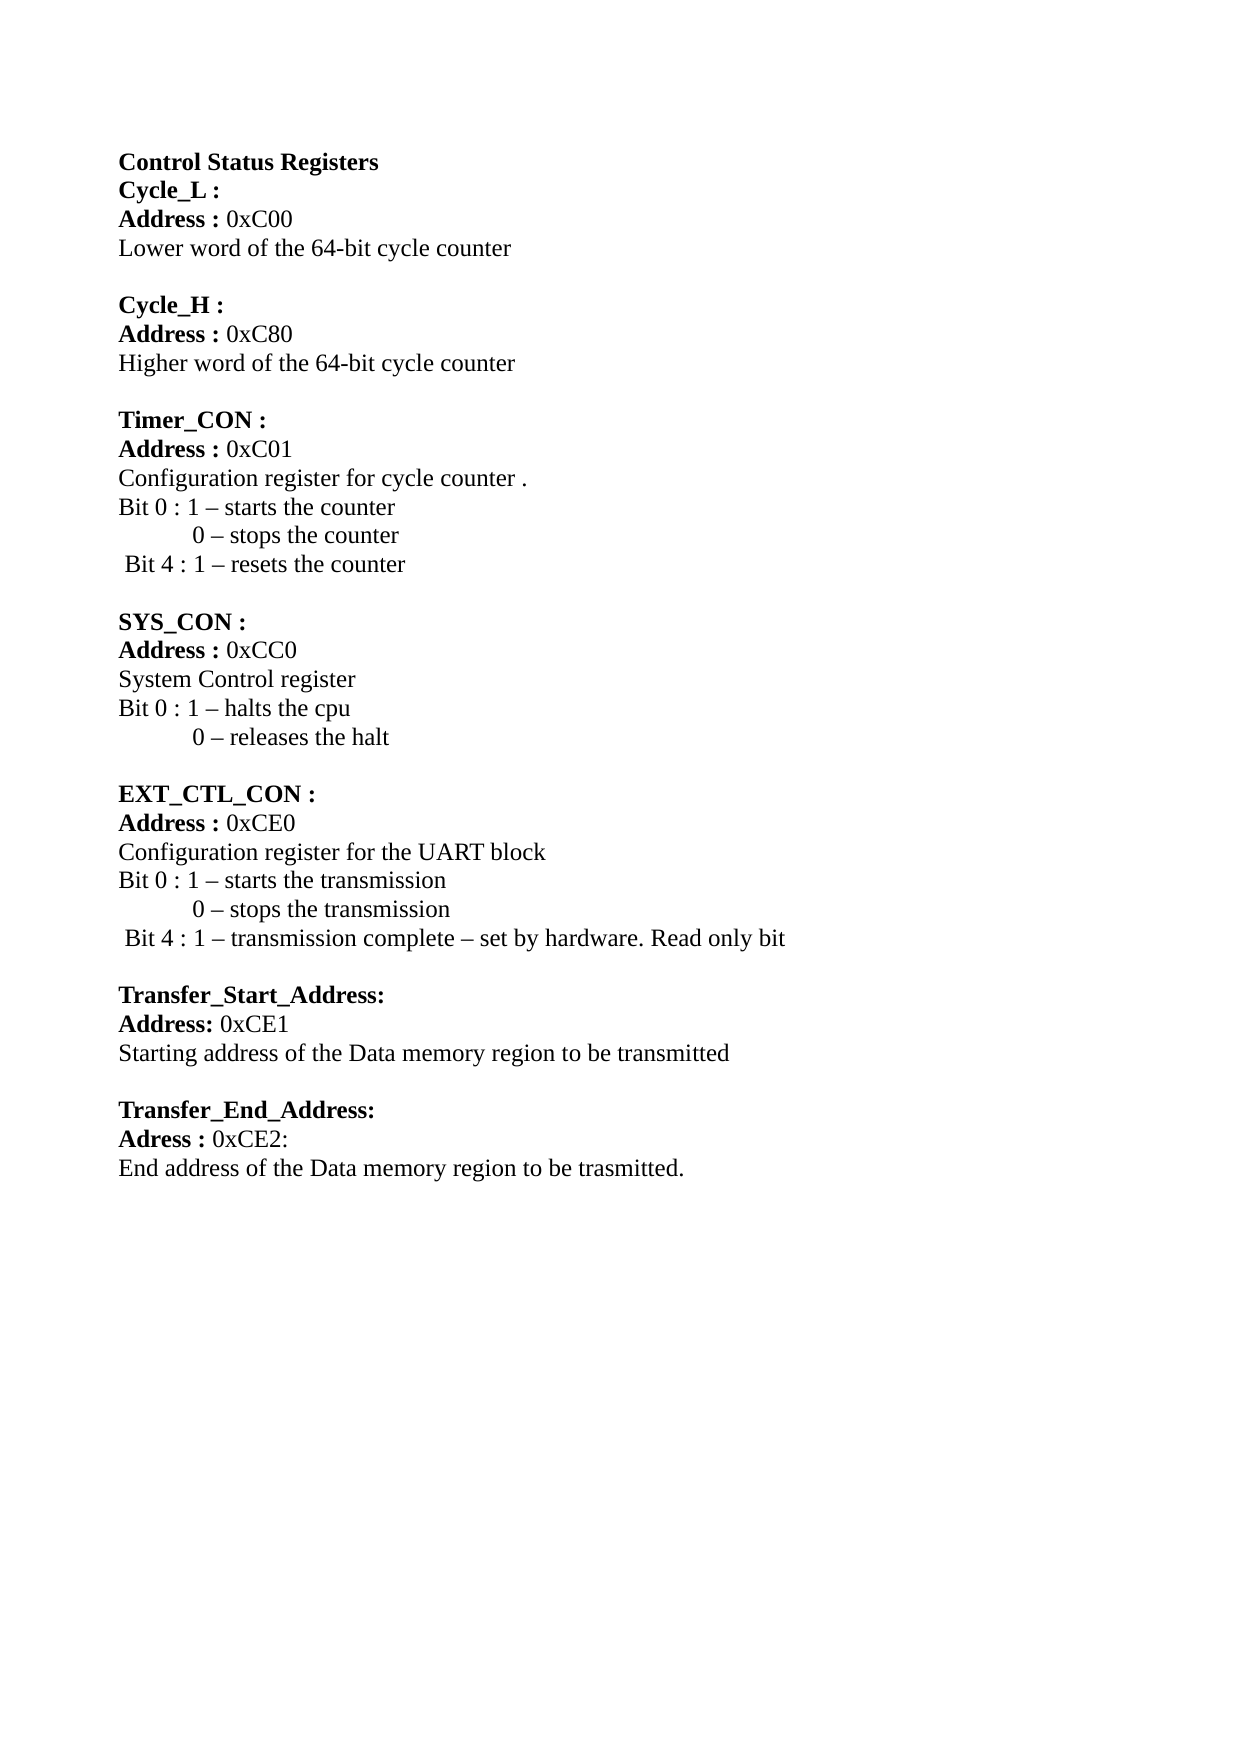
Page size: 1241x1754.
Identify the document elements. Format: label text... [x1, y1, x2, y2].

text 0 – stops the transmission [118, 894, 1122, 923]
text Adress : 0xCE2: [118, 1124, 1122, 1153]
text End address of the Data memory region to be trasmitted. [118, 1153, 1122, 1182]
text Address : 0xC01 [118, 434, 1122, 463]
text Bit 0 : 1 – starts the transmission [118, 866, 1122, 894]
text System Control register [118, 664, 1122, 693]
text Transfer_End_Address: [118, 1096, 1122, 1124]
text Address : 0xCC0 [118, 636, 1122, 664]
text Address : 0xCE0 [118, 808, 1122, 837]
text Bit 0 : 1 – halts the cpu [118, 693, 1122, 722]
text Bit 0 : 1 – starts the counter [118, 492, 1122, 521]
text Configuration register for cycle counter . [118, 463, 1122, 492]
text Higher word of the 64-bit cycle counter [118, 348, 1122, 377]
text 0 – releases the halt [118, 722, 1122, 751]
text Starting address of the Data memory region to be transmitted [118, 1038, 1122, 1067]
text Address : 0xC00 [118, 204, 1122, 233]
text Address: 0xCE1 [118, 1009, 1122, 1038]
text Cycle_L : [118, 176, 1122, 204]
text SYS_CON : [118, 607, 1122, 636]
text Lower word of the 64-bit cycle counter [118, 233, 1122, 262]
text Address : 0xC80 [118, 319, 1122, 348]
text 0 – stops the counter [118, 521, 1122, 549]
text Bit 4 : 1 – resets the counter [118, 549, 1122, 578]
text EXT_CTL_CON : [118, 779, 1122, 808]
text Cycle_H : [118, 291, 1122, 319]
text Timer_CON : [118, 406, 1122, 434]
text Bit 4 : 1 – transmission complete – set by hardware. Read only bit [118, 923, 1122, 952]
text Configuration register for the UART block [118, 837, 1122, 866]
text Transfer_Start_Address: [118, 981, 1122, 1009]
text Control Status Registers [118, 147, 1122, 176]
